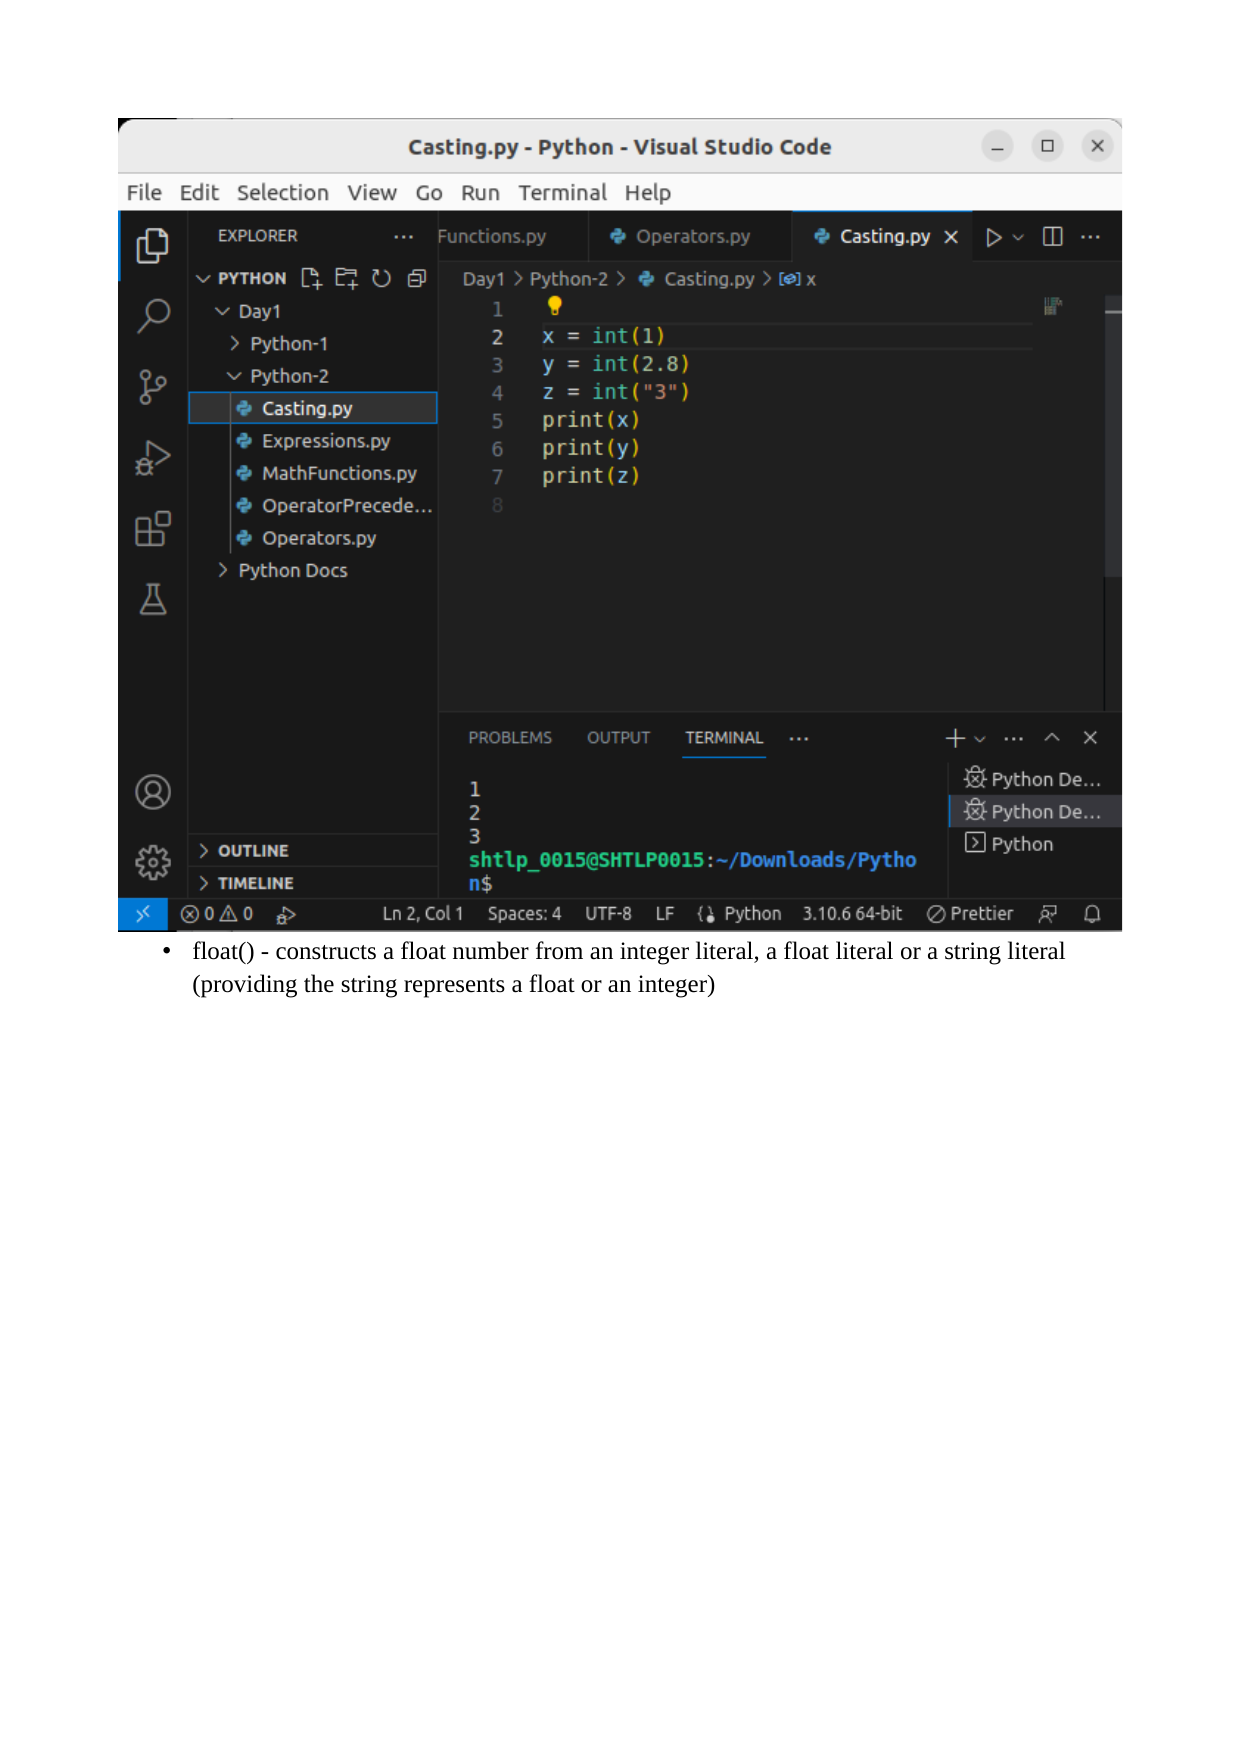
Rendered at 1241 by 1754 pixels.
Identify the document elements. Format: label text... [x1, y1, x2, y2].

picture [118, 118, 1123, 932]
list float() - constructs a float number from an integer literal, a float literal or a string literal (providing the string represents a float or an integer) [162, 936, 1122, 998]
